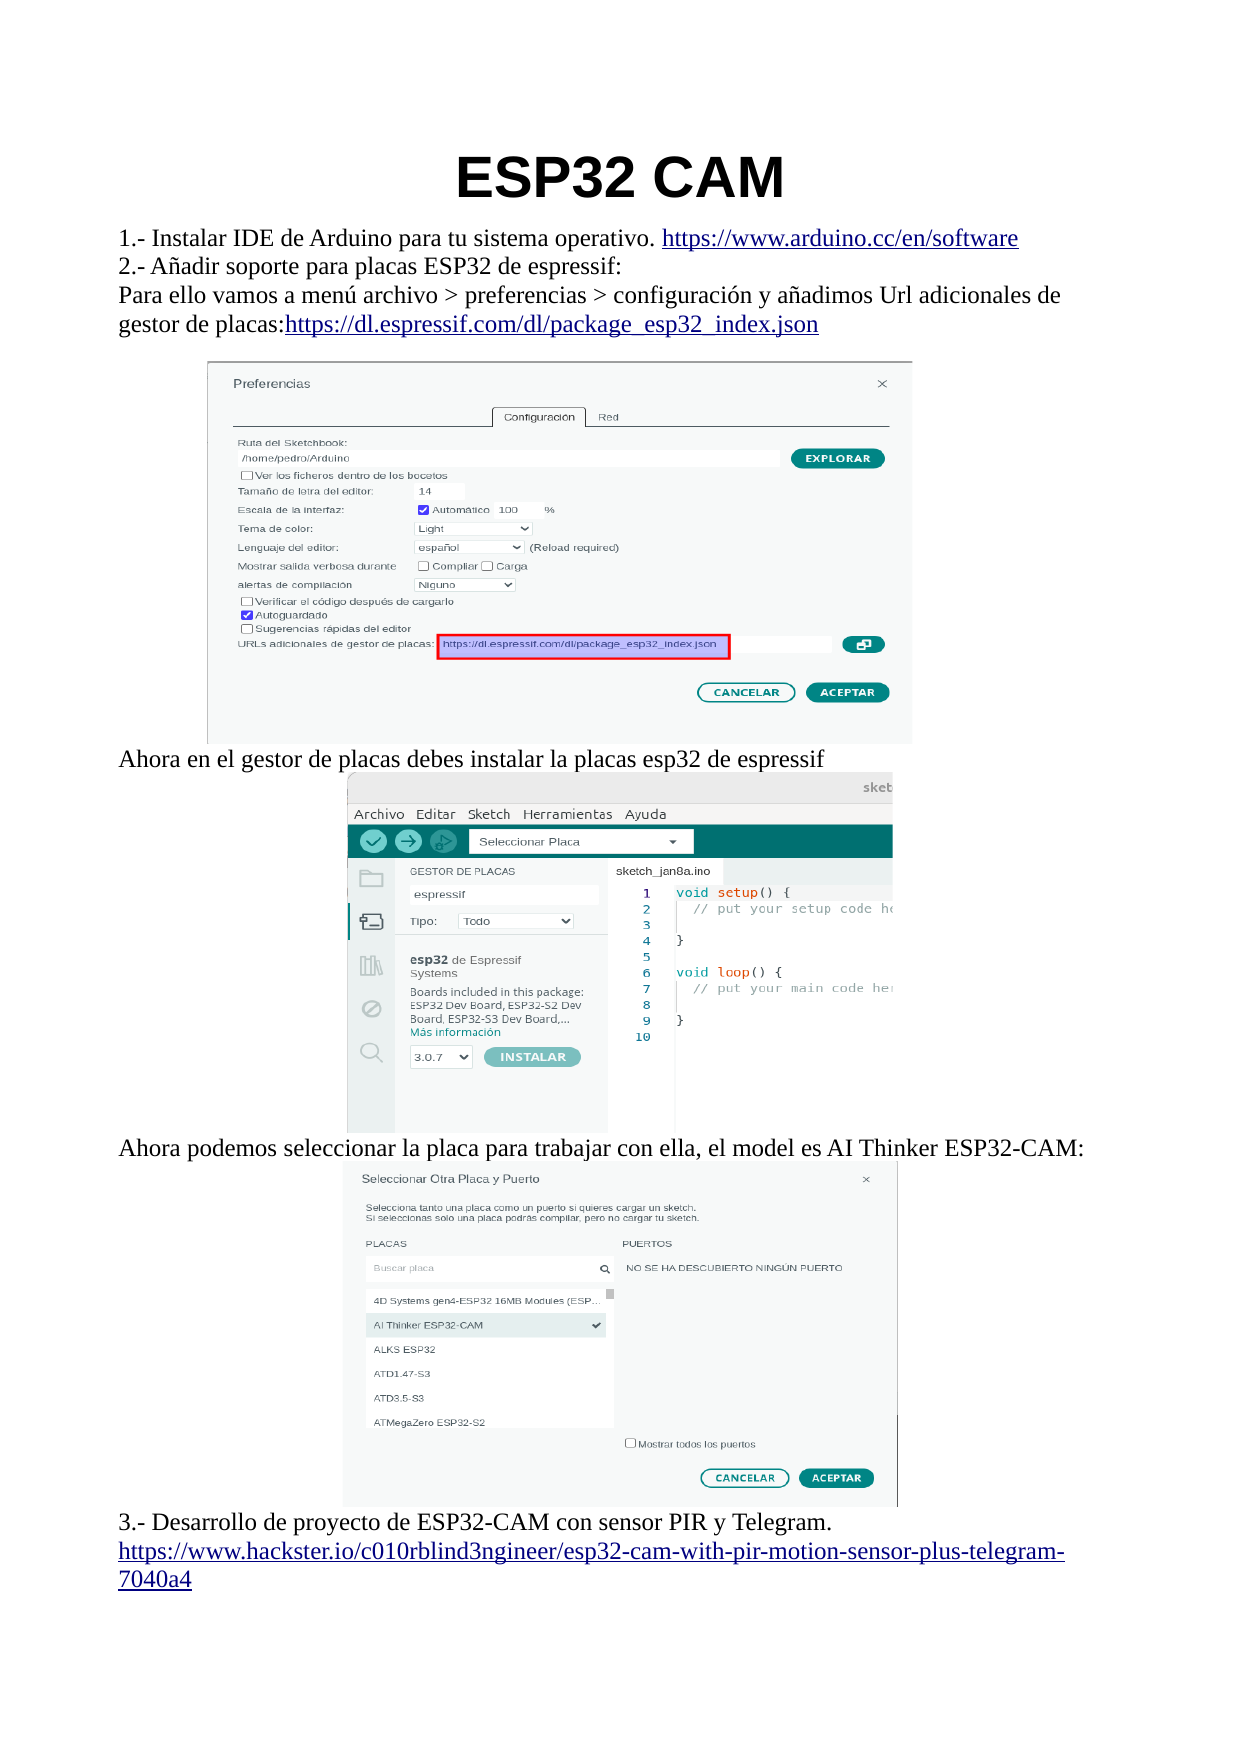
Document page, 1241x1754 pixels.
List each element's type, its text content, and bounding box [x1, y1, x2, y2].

picture [347, 772, 893, 1133]
text Para ello vamos a menú archivo > preferencias > configuración y añadimos Url adicionales de gestor de placas:https://dl.espressif.com/dl/package_esp32_index.json [118, 280, 1122, 338]
text 3.- Desarrollo de proyecto de ESP32-CAM con sensor PIR y Telegram. [118, 1161, 1122, 1536]
picture [342, 1161, 898, 1507]
picture [207, 361, 913, 744]
text 1.- Instalar IDE de Arduino para tu sistema operativo. https://www.arduino.cc/en/software [118, 223, 1122, 251]
text 2.- Añadir soporte para placas ESP32 de espressif: [118, 251, 1122, 280]
text Ahora podemos seleccionar la placa para trabajar con ella, el model es AI Thinker ESP32-CAM: [118, 773, 1122, 1161]
title ESP32 CAM [118, 143, 1122, 210]
text Ahora en el gestor de placas debes instalar la placas esp32 de espressif [118, 338, 1122, 773]
text https://www.hackster.io/c010rblind3ngineer/esp32-cam-with-pir-motion-sensor-plus-telegram-7040a4 [118, 1536, 1122, 1593]
